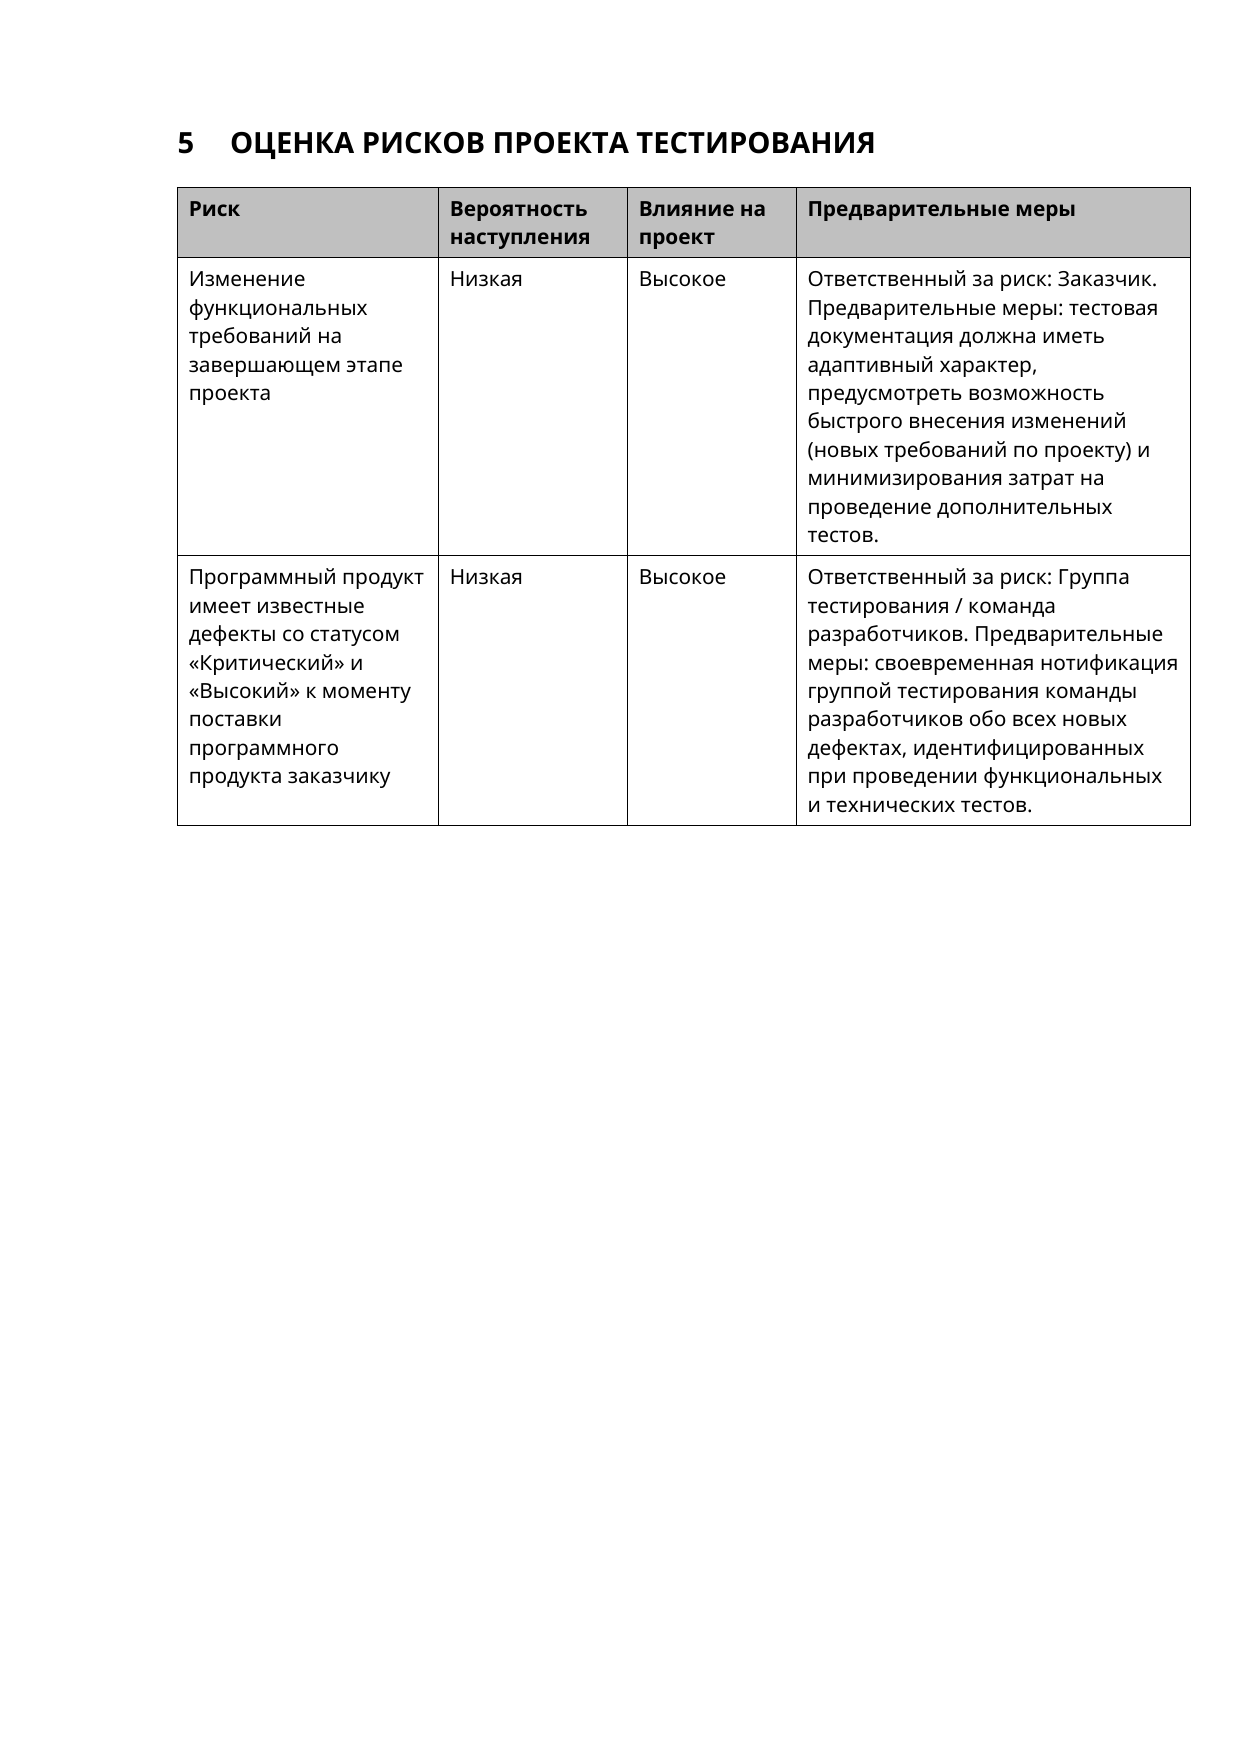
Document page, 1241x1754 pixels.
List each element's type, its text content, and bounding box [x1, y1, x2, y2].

table_cell Высокое [628, 258, 796, 555]
subtitle ОЦЕНКА РИСКОВ ПРОЕКТА ТЕСТИРОВАНИЯ [177, 122, 1152, 162]
table_header Вероятность наступления [439, 188, 627, 257]
table_cell Низкая [439, 258, 627, 555]
table_header Влияние на проект [628, 188, 796, 257]
table_cell Ответственный за риск: Группа тестирования / команда разработчиков. Предварительные меры: своевременная нотификация группой тестирования команды разработчиков обо всех новых дефектах, идентифицированных при проведении функциональных и технических тестов. [797, 556, 1190, 824]
table_header Риск [178, 188, 438, 257]
table_cell Изменение функциональных требований на завершающем этапе проекта [178, 258, 438, 555]
table_cell Ответственный за риск: Заказчик. Предварительные меры: тестовая документация должна иметь адаптивный характер, предусмотреть возможность быстрого внесения изменений (новых требований по проекту) и минимизирования затрат на проведение дополнительных тестов. [797, 258, 1190, 555]
table_cell Низкая [439, 556, 627, 824]
table_header Предварительные меры [797, 188, 1190, 257]
table_cell Высокое [628, 556, 796, 824]
table_cell Программный продукт имеет известные дефекты со статусом «Критический» и «Высокий» к моменту поставки программного продукта заказчику [178, 556, 438, 824]
